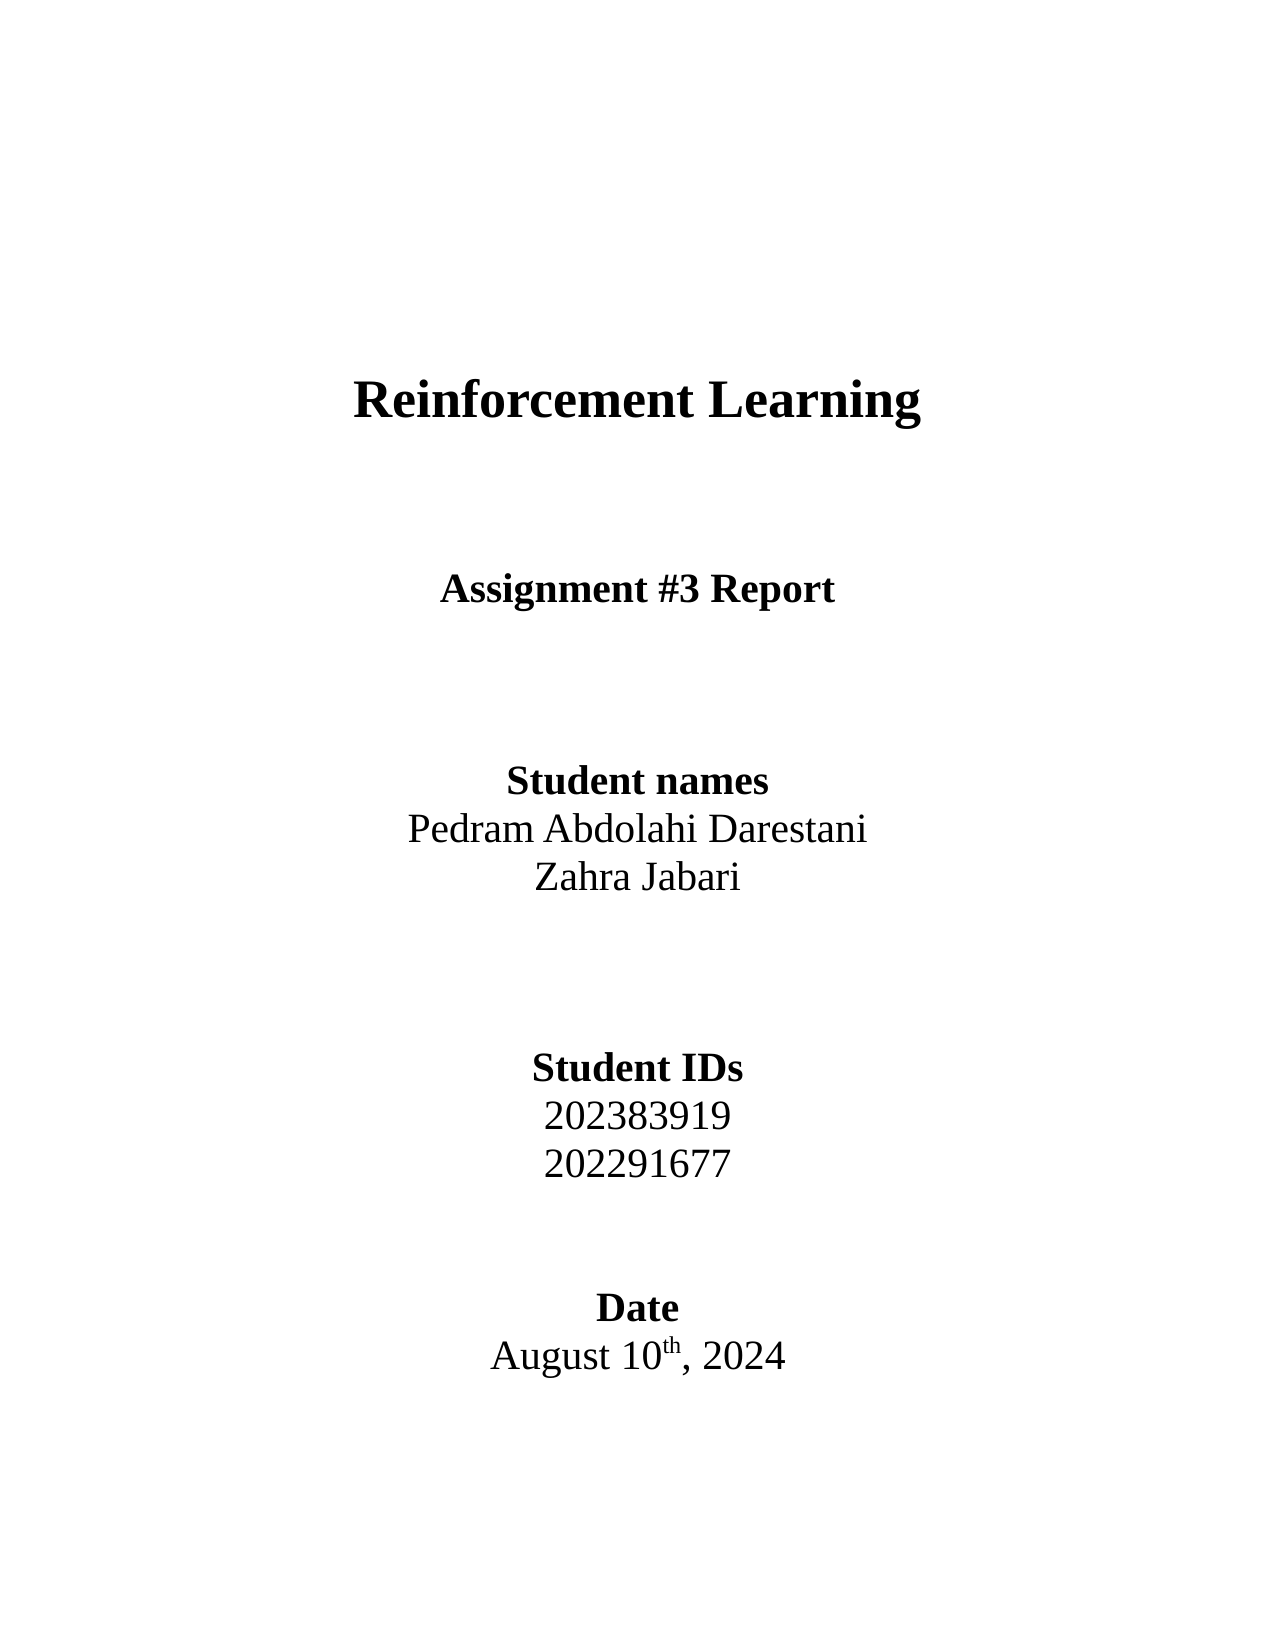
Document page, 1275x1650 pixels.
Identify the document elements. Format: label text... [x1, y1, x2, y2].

text Zahra Jabari [118, 851, 1157, 899]
text Reinforcement Learning [118, 367, 1157, 429]
text 202291677 [118, 1139, 1157, 1187]
text 202383919 [118, 1091, 1157, 1139]
text August 10th, 2024 [118, 1330, 1157, 1378]
text Assignment #3 Report [118, 564, 1157, 612]
text Student IDs [118, 1043, 1157, 1091]
text Student names Pedram Abdolahi Darestani [118, 755, 1157, 851]
text Date [118, 1282, 1157, 1330]
